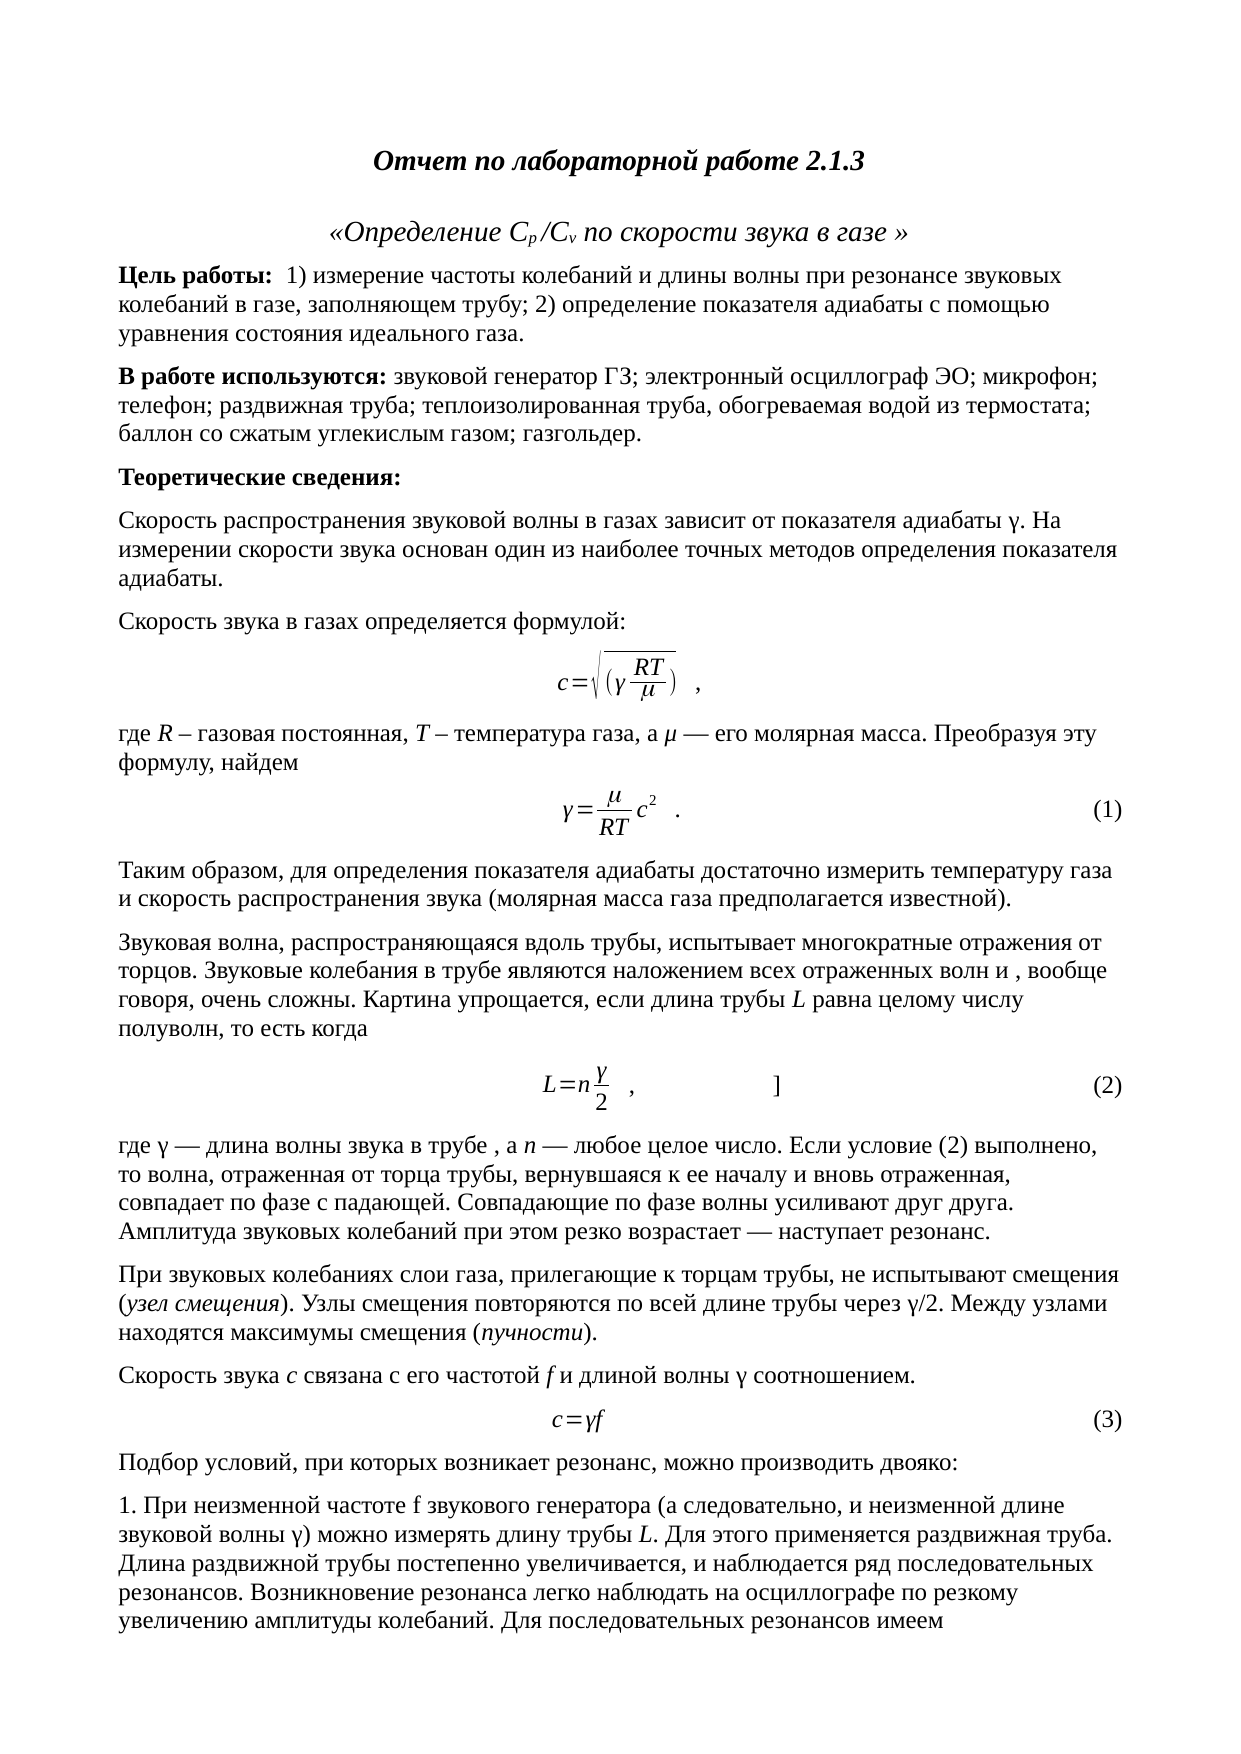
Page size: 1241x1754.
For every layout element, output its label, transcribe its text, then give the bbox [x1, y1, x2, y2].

text 1. При неизменной частоте f звукового генератора (а следовательно, и неизменной длине звуковой волны γ) можно измерять длину трубы L. Для этого применяется раздвижная труба. Длина раздвижной трубы постепенно увеличивается, и наблюдается ряд последовательных резонансов. Возникновение резонанса легко наблюдать на осциллографе по резкому увеличению амплитуды колебаний. Для последовательных резонансов имеем [118, 1490, 1122, 1634]
text Скорость звука с связана с его частотой f и длиной волны γ соотношением. [118, 1360, 1122, 1389]
text (3) [118, 1404, 1122, 1432]
title Отчет по лабораторной работе 2.1.3 [118, 143, 1122, 177]
text где γ — длина волны звука в трубе , а n — любое целое число. Если условие (2) выполнено, то волна, отраженная от торца трубы, вернувшаяся к ее началу и вновь отраженная, совпадает по фазе с падающей. Совпадающие по фазе волны усиливают друг друга. Амплитуда звуковых колебаний при этом резко возрастает — наступает резонанс. [118, 1130, 1122, 1245]
text В работе используются: звуковой генератор ГЗ; электронный осциллограф ЭО; микрофон; телефон; раздвижная труба; теплоизолированная труба, обогреваемая водой из термостата; баллон со сжатым углекислым газом; газгольдер. [118, 361, 1122, 447]
text При звуковых колебаниях слои газа, прилегающие к торцам трубы, не испытывают смещения (узел смещения). Узлы смещения повторяются по всей длине трубы через γ/2. Между узлами находятся максимумы смещения (пучности). [118, 1259, 1122, 1346]
text Таким образом, для определения показателя адиабаты достаточно измерить температуру газа и скорость распространения звука (молярная масса газа предполагается известной). [118, 855, 1122, 912]
text Скорость звука в газах определяется формулой: [118, 606, 1122, 635]
subtitle «Определение Сp /Cv по скорости звука в газе » [118, 214, 1122, 248]
text Подбор условий, при которых возникает резонанс, можно производить двояко: [118, 1447, 1122, 1476]
text Звуковая волна, распространяющаяся вдоль трубы, испытывает многократные отражения от торцов. Звуковые колебания в трубе являются наложением всех отраженных волн и , вообще говоря, очень сложны. Картина упрощается, если длина трубы L равна целому числу полуволн, то есть когда [118, 927, 1122, 1042]
text , [118, 649, 1122, 703]
text . (1) [118, 790, 1122, 840]
text Скорость распространения звуковой волны в газах зависит от показателя адиабаты γ. На измерении скорости звука основан один из наиболее точных методов определения показателя адиабаты. [118, 505, 1122, 591]
text где R – газовая постоянная, T – температура газа, а μ — его молярная масса. Преобразуя эту формулу, найдем [118, 718, 1122, 776]
text Цель работы: 1) измерение частоты колебаний и длины волны при резонансе звуковых колебаний в газе, заполняющем трубу; 2) определение показателя адиабаты с помощью уравнения состояния идеального газа. [118, 260, 1122, 346]
text , ] (2) [118, 1056, 1122, 1115]
text Теоретические сведения: [118, 462, 1122, 491]
